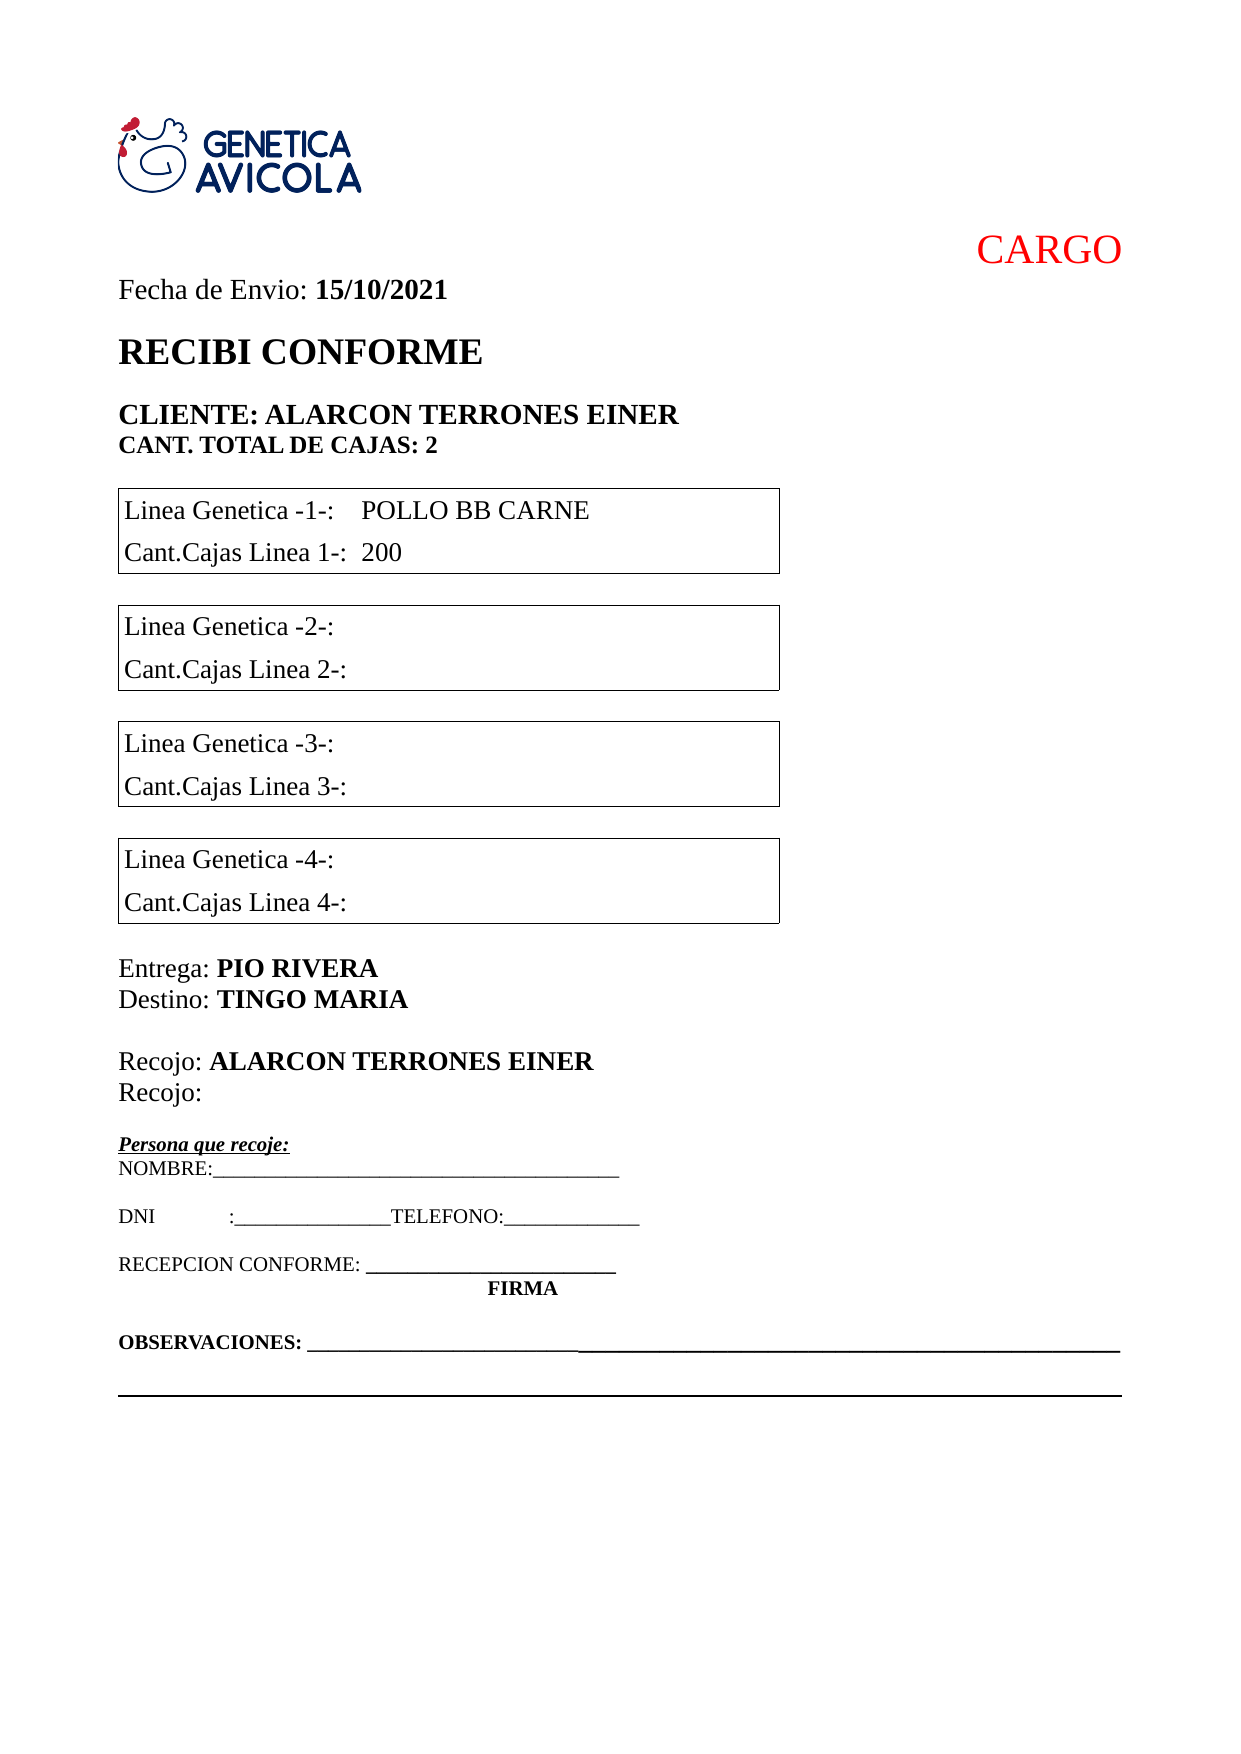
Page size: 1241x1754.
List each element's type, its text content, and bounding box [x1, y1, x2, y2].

table_cell [356, 691, 779, 721]
text CANT. TOTAL DE CAJAS: 2 [118, 431, 1122, 459]
text DNI :_______________TELEFONO:_____________ [118, 1204, 1122, 1228]
table_header POLLO BB CARNE [356, 489, 779, 531]
text Persona que recoje: [118, 1132, 1122, 1156]
table_cell [356, 722, 779, 764]
table_cell [356, 647, 779, 690]
table_cell Linea Genetica -4-: [119, 839, 356, 880]
table_cell Linea Genetica -2-: [119, 606, 356, 647]
text CLIENTE: ALARCON TERRONES EINER [118, 397, 1122, 431]
table_cell Cant.Cajas Linea 1-: [119, 531, 356, 573]
text Recojo: ALARCON TERRONES EINER [118, 1045, 1122, 1076]
text NOMBRE:_______________________________________ [118, 1156, 1122, 1180]
table_cell [356, 807, 779, 838]
picture [117, 117, 362, 193]
text RECIBI CONFORME [118, 330, 1122, 373]
table_cell Cant.Cajas Linea 2-: [119, 647, 356, 690]
table_cell [356, 606, 779, 647]
table_cell [118, 807, 356, 838]
table_cell 200 [356, 531, 779, 573]
text RECEPCION CONFORME: ________________________ [118, 1252, 1122, 1276]
table_cell [356, 574, 779, 604]
text CARGO [118, 224, 1122, 272]
text OBSERVACIONES: __________________________________________________________________ [118, 1324, 1122, 1355]
table_cell [356, 764, 779, 806]
table_cell [356, 839, 779, 880]
table_cell Linea Genetica -3-: [119, 722, 356, 764]
text Destino: TINGO MARIA [118, 983, 1122, 1014]
text FIRMA [118, 1276, 1122, 1300]
text Recojo: [118, 1076, 1122, 1108]
text Fecha de Envio: 15/10/2021 [118, 272, 1122, 306]
table_cell [118, 691, 356, 721]
table_cell [356, 880, 779, 923]
text Entrega: PIO RIVERA [118, 952, 1122, 983]
table_header Linea Genetica -1-: [119, 489, 356, 531]
table_cell [118, 574, 356, 604]
table_cell Cant.Cajas Linea 3-: [119, 764, 356, 806]
table_cell Cant.Cajas Linea 4-: [119, 880, 356, 923]
